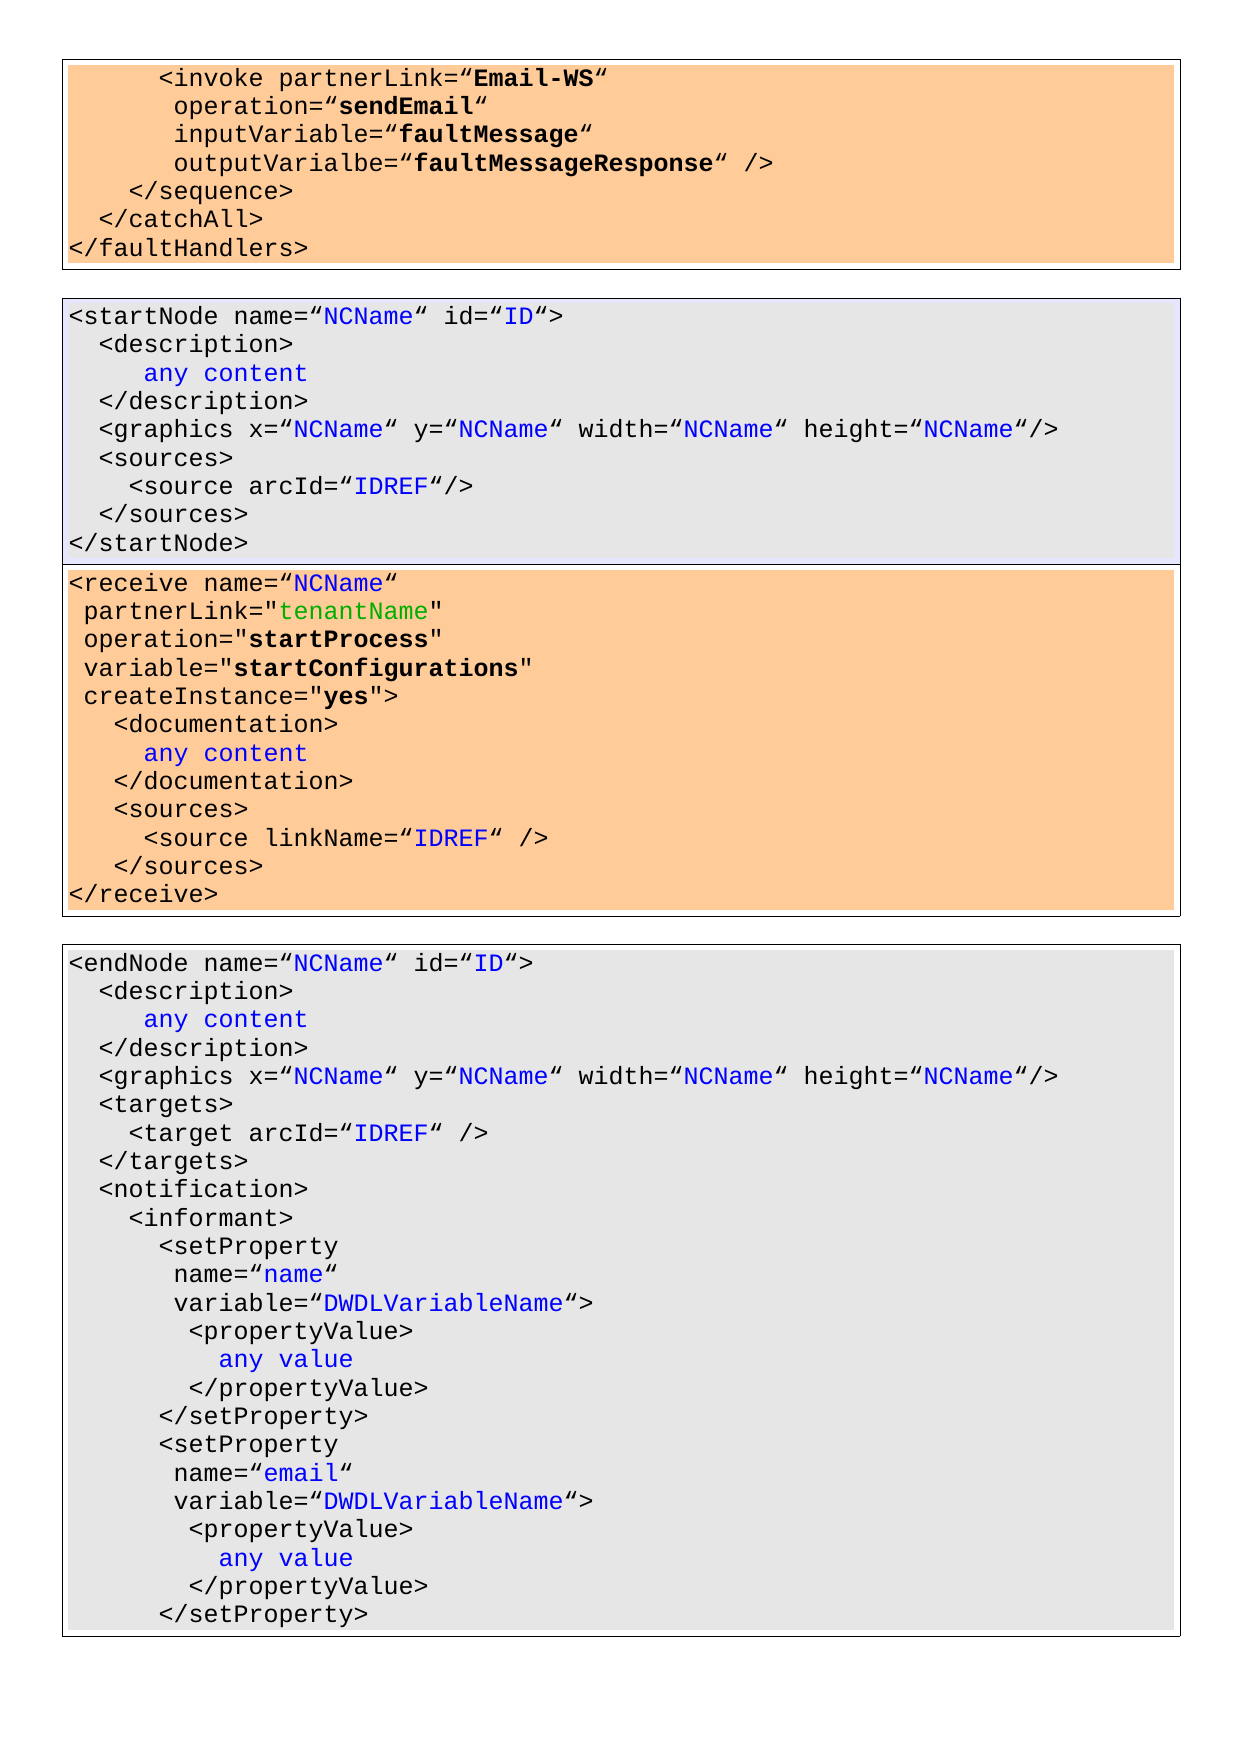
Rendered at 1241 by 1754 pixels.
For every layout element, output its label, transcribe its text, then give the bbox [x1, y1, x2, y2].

table_cell <receive name=“NCName“ partnerLink="tenantName" operation="startProcess" variable="startConfigurations" createInstance="yes"> <documentation> any content </documentation> <sources> <source linkName=“IDREF“ /> </sources> </receive> [63, 565, 1180, 916]
table_header <endNode name=“NCName“ id=“ID“> <description> any content </description> <graphics x=“NCName“ y=“NCName“ width=“NCName“ height=“NCName“/> <targets> <target arcId=“IDREF“ /> </targets> <notification> <informant> <setProperty name=“name“ variable=“DWDLVariableName“> <propertyValue> any value </propertyValue> </setProperty> <setProperty name=“email“ variable=“DWDLVariableName“> <propertyValue> any value </propertyValue> </setProperty> [63, 945, 1180, 1636]
table_cell <invoke partnerLink=“Email-WS“ operation=“sendEmail“ inputVariable=“faultMessage“ outputVarialbe=“faultMessageResponse“ /> </sequence> </catchAll> </faultHandlers> [63, 60, 1180, 269]
table_header <startNode name=“NCName“ id=“ID“> <description> any content </description> <graphics x=“NCName“ y=“NCName“ width=“NCName“ height=“NCName“/> <sources> <source arcId=“IDREF“/> </sources> </startNode> [63, 299, 1180, 564]
